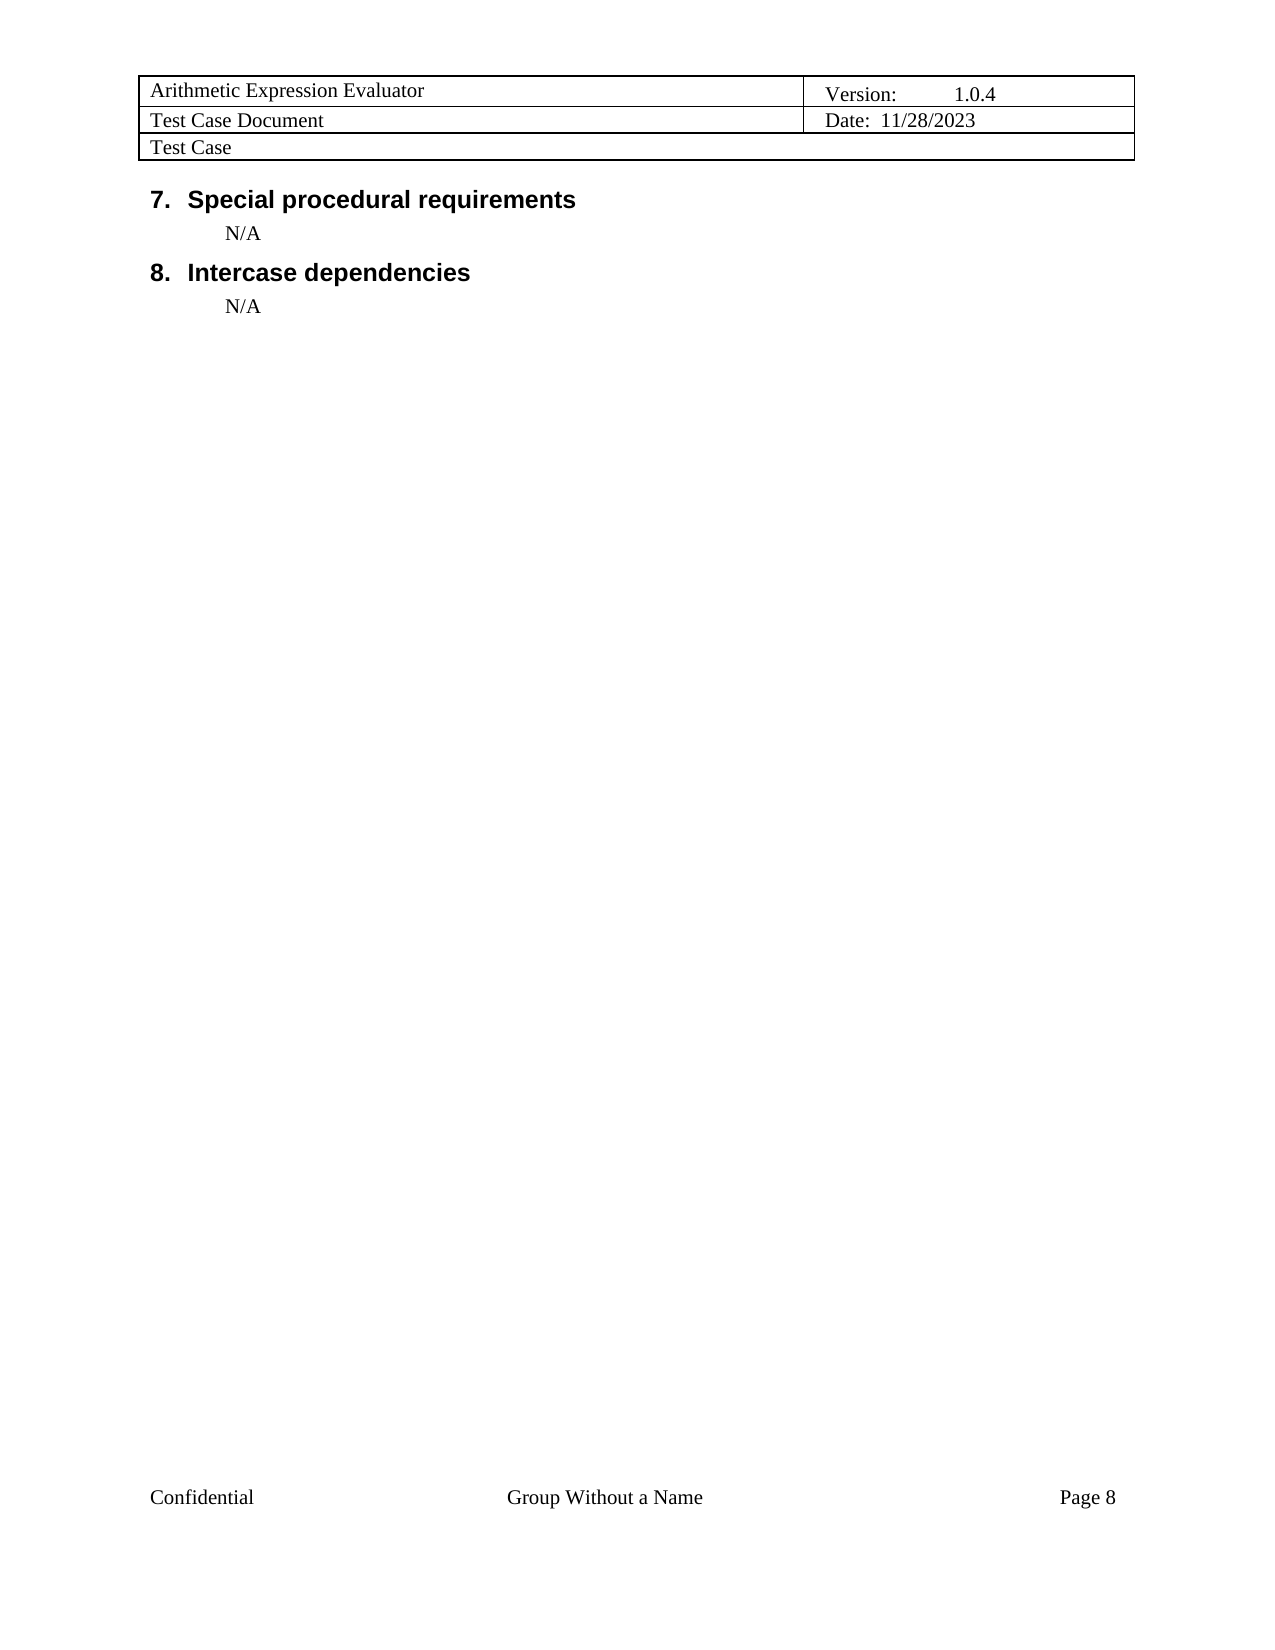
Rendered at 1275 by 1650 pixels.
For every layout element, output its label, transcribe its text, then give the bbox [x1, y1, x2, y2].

subtitle Intercase dependencies [150, 258, 1125, 287]
text N/A [225, 293, 1125, 318]
subtitle Special procedural requirements [150, 185, 1125, 214]
text N/A [225, 220, 1125, 245]
